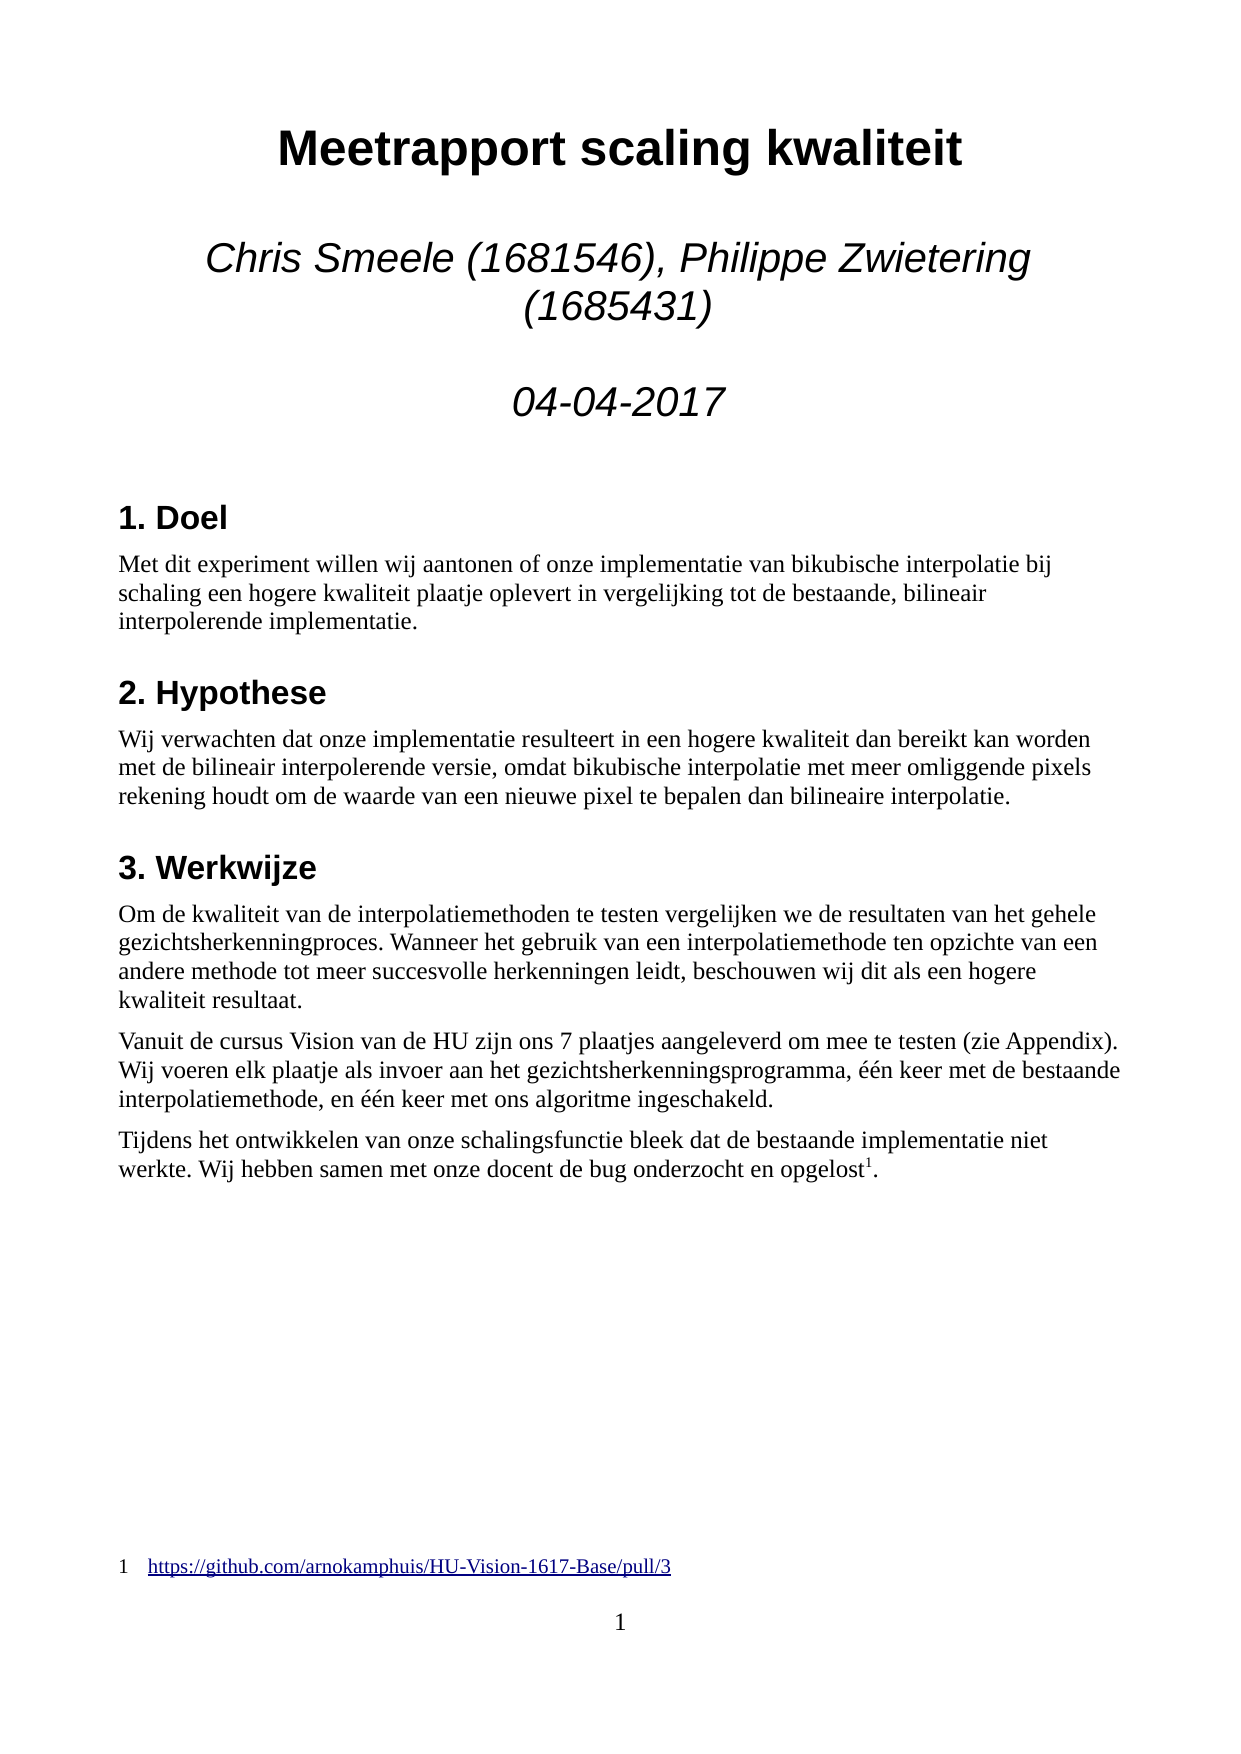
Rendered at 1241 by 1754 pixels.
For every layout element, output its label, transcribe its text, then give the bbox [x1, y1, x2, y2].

subtitle Werkwijze [118, 847, 1122, 886]
text Wij verwachten dat onze implementatie resulteert in een hogere kwaliteit dan bereikt kan worden met de bilineair interpolerende versie, omdat bikubische interpolatie met meer omliggende pixels rekening houdt om de waarde van een nieuwe pixel te bepalen dan bilineaire interpolatie. [118, 724, 1122, 810]
subtitle Chris Smeele (1681546), Philippe Zwietering (1685431) [118, 233, 1122, 329]
subtitle Hypothese [118, 673, 1122, 711]
title Meetrapport scaling kwaliteit [118, 118, 1122, 176]
text Tijdens het ontwikkelen van onze schalingsfunctie bleek dat de bestaande implementatie niet werkte. Wij hebben samen met onze docent de bug onderzocht en opgelost. [118, 1125, 1122, 1182]
subtitle 04-04-2017 [118, 377, 1122, 425]
text Vanuit de cursus Vision van de HU zijn ons 7 plaatjes aangeleverd om mee te testen (zie Appendix). Wij voeren elk plaatje als invoer aan het gezichtsherkenningsprogramma, één keer met de bestaande interpolatiemethode, en één keer met ons algoritme ingeschakeld. [118, 1026, 1122, 1112]
subtitle Doel [118, 498, 1122, 536]
text Om de kwaliteit van de interpolatiemethoden te testen vergelijken we de resultaten van het gehele gezichtsherkenningproces. Wanneer het gebruik van een interpolatiemethode ten opzichte van een andere methode tot meer succesvolle herkenningen leidt, beschouwen wij dit als een hogere kwaliteit resultaat. [118, 899, 1122, 1014]
text Met dit experiment willen wij aantonen of onze implementatie van bikubische interpolatie bij schaling een hogere kwaliteit plaatje oplevert in vergelijking tot de bestaande, bilineair interpolerende implementatie. [118, 549, 1122, 635]
text https://github.com/arnokamphuis/HU-Vision-1617-Base/pull/3 [118, 1553, 1122, 1578]
